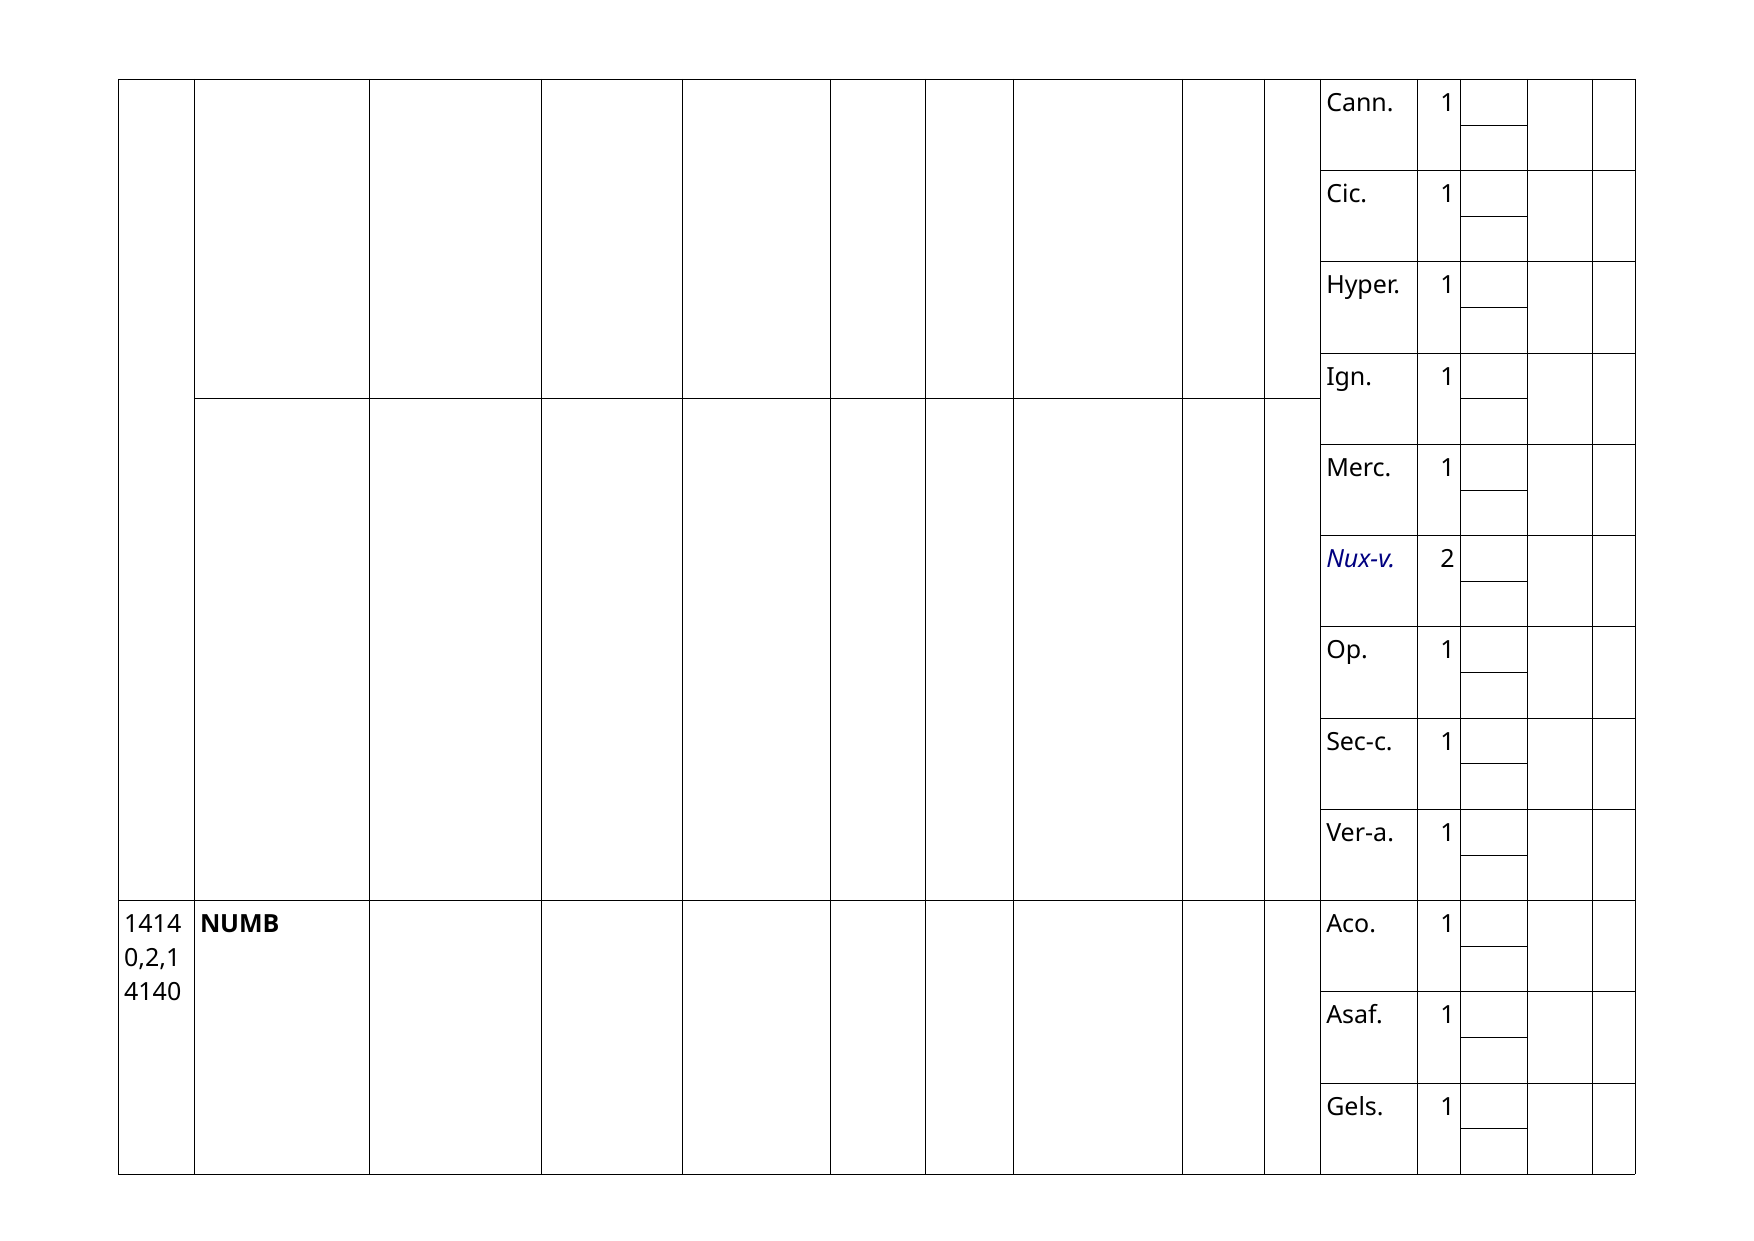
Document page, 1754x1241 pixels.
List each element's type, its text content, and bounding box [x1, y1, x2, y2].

table_cell 2 [1418, 536, 1460, 626]
table_cell [1593, 354, 1635, 444]
table_cell [1528, 262, 1592, 353]
table_cell [831, 399, 925, 900]
table_cell [1461, 354, 1527, 398]
table_cell [1183, 399, 1264, 900]
table_cell Cann. [1321, 80, 1417, 170]
table_cell [1528, 901, 1592, 991]
table_cell [1593, 445, 1635, 535]
table_cell [1461, 1129, 1527, 1174]
table_cell [1528, 171, 1592, 261]
table_cell [1461, 947, 1527, 991]
table_cell [1461, 1038, 1527, 1083]
table_cell [1461, 901, 1527, 946]
table_cell [1461, 536, 1527, 581]
table_cell numb [195, 901, 369, 1174]
table_cell 1 [1418, 262, 1460, 353]
table_cell [1461, 171, 1527, 216]
table_cell 1 [1418, 810, 1460, 900]
table_cell [683, 901, 830, 1174]
table_cell [1528, 536, 1592, 626]
table_cell [1593, 992, 1635, 1083]
table_cell [1461, 627, 1527, 672]
table_cell [195, 80, 369, 398]
table_cell [1593, 536, 1635, 626]
table_cell Ign. [1321, 354, 1417, 444]
table_cell Cic. [1321, 171, 1417, 261]
table_cell [1461, 399, 1527, 444]
table_cell [1461, 262, 1527, 307]
table_cell [1014, 399, 1182, 900]
table_cell [1461, 445, 1527, 489]
table_cell [1461, 764, 1527, 809]
table_cell [1528, 992, 1592, 1083]
table_cell [1461, 719, 1527, 763]
table_cell [1461, 217, 1527, 261]
table_cell [1183, 80, 1264, 398]
table_cell Gels. [1321, 1084, 1417, 1174]
table_cell [1593, 901, 1635, 991]
table_cell 1 [1418, 1084, 1460, 1174]
table_cell [1265, 80, 1320, 398]
table_cell [683, 80, 830, 398]
table_cell [1461, 992, 1527, 1037]
table_cell [1461, 491, 1527, 535]
table_cell Op. [1321, 627, 1417, 718]
table_cell [1593, 80, 1635, 170]
table_cell [1528, 354, 1592, 444]
table_cell Ver-a. [1321, 810, 1417, 900]
table_cell 1 [1418, 354, 1460, 444]
table_cell [1014, 901, 1182, 1174]
table_cell [1528, 627, 1592, 718]
table_cell [1461, 126, 1527, 170]
table_cell [926, 80, 1013, 398]
table_cell [1528, 810, 1592, 900]
table_cell [542, 80, 682, 398]
table_cell [1461, 856, 1527, 900]
table_cell Merc. [1321, 445, 1417, 535]
table_cell [1593, 719, 1635, 809]
table_cell 1 [1418, 719, 1460, 809]
table_cell [1528, 80, 1592, 170]
table_cell [1461, 810, 1527, 854]
table_cell [1528, 445, 1592, 535]
table_cell [1528, 1084, 1592, 1174]
table_cell [1593, 810, 1635, 900]
table_cell [926, 901, 1013, 1174]
table_cell [1265, 399, 1320, 900]
table_cell [1461, 80, 1527, 124]
table_cell [831, 80, 925, 398]
table_cell Asaf. [1321, 992, 1417, 1083]
table_cell Aco. [1321, 901, 1417, 991]
table_cell [1593, 627, 1635, 718]
table_cell [1593, 1084, 1635, 1174]
table_cell 1 [1418, 80, 1460, 170]
table_cell [926, 399, 1013, 900]
table_cell [831, 901, 925, 1174]
table_cell [370, 399, 541, 900]
table_cell [1183, 901, 1264, 1174]
table_cell [1593, 171, 1635, 261]
table_cell 1 [1418, 445, 1460, 535]
table_cell [683, 399, 830, 900]
table_cell [542, 901, 682, 1174]
table_cell [1461, 308, 1527, 353]
table_cell 14140,2,14140 [119, 901, 194, 1174]
table_cell [1014, 80, 1182, 398]
table_cell Hyper. [1321, 262, 1417, 353]
table_cell [119, 80, 194, 900]
table_cell [1461, 582, 1527, 626]
table_cell [1265, 901, 1320, 1174]
table_cell [1528, 719, 1592, 809]
table_cell [370, 901, 541, 1174]
table_cell [370, 80, 541, 398]
table_cell Sec-c. [1321, 719, 1417, 809]
table_cell 1 [1418, 171, 1460, 261]
table_cell [1593, 262, 1635, 353]
table_cell [542, 399, 682, 900]
table_cell 1 [1418, 627, 1460, 718]
table_cell [1461, 673, 1527, 718]
table_cell 1 [1418, 992, 1460, 1083]
table_cell 1 [1418, 901, 1460, 991]
table_cell [1461, 1084, 1527, 1128]
table_cell [195, 399, 369, 900]
table_cell Nux-v. [1321, 536, 1417, 626]
